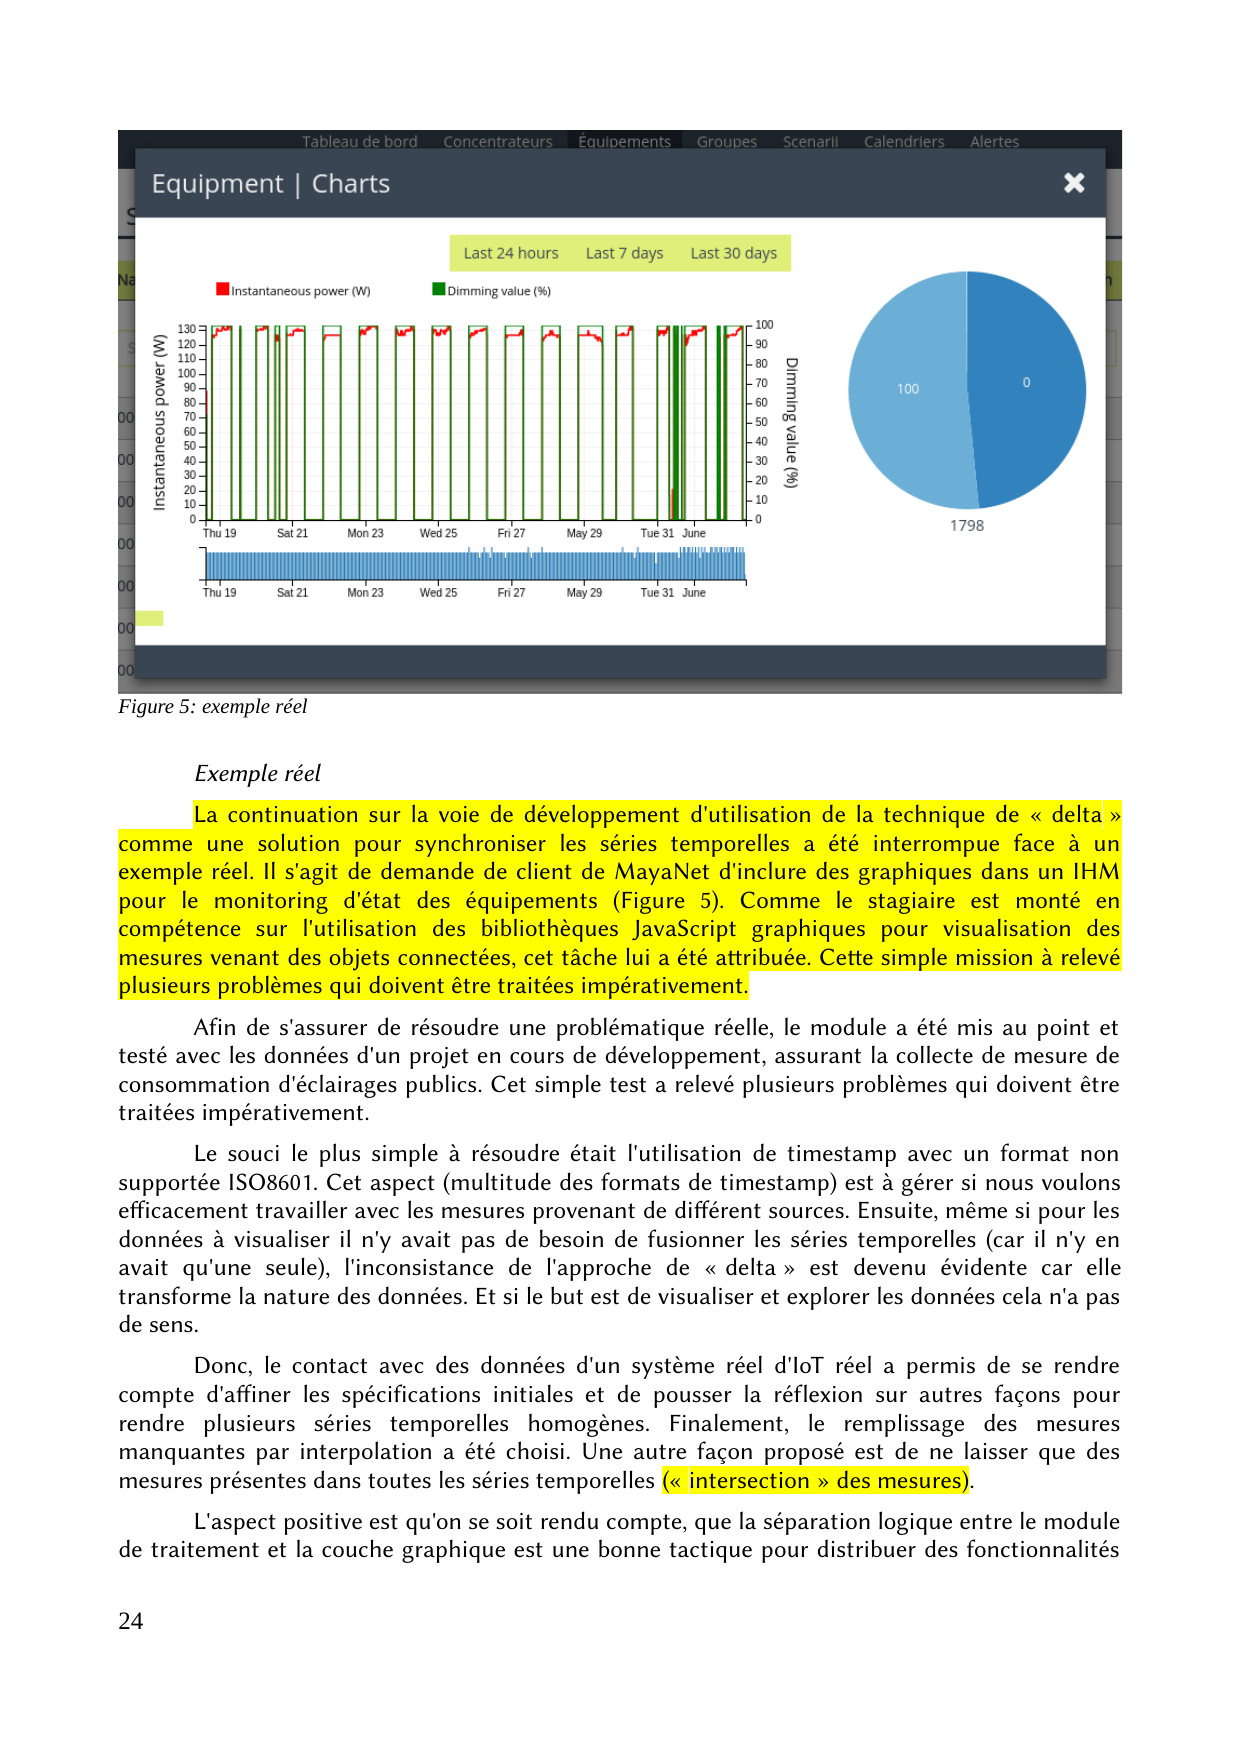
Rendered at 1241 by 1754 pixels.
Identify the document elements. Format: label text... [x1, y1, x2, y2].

text Le souci le plus simple à résoudre était l'utilisation de timestamp avec un format non supportée ISO8601. Cet aspect (multitude des formats de timestamp) est à gérer si nous voulons efficacement travailler avec les mesures provenant de différent sources. Ensuite, même si pour les données à visualiser il n'y avait pas de besoin de fusionner les séries temporelles (car il n'y en avait qu'une seule), l'inconsistance de l'approche de « delta » est devenu évidente car elle transforme la nature des données. Et si le but est de visualiser et explorer les données cela n'a pas de sens. [118, 1139, 1122, 1339]
text [118, 118, 1122, 130]
picture [118, 130, 1123, 694]
text Afin de s'assurer de résoudre une problématique réelle, le module a été mis au point et testé avec les données d'un projet en cours de développement, assurant la collecte de mesure de consommation d'éclairages publics. Cet simple test a relevé plusieurs problèmes qui doivent être traitées impérativement. [118, 1012, 1122, 1127]
text Exemple réel [118, 759, 1122, 788]
text Donc, le contact avec des données d'un système réel d'IoT réel a permis de se rendre compte d'affiner les spécifications initiales et de pousser la réflexion sur autres façons pour rendre plusieurs séries temporelles homogènes. Finalement, le remplissage des mesures manquantes par interpolation a été choisi. Une autre façon proposé est de ne laisser que des mesures présentes dans toutes les séries temporelles (« intersection » des mesures). [118, 1351, 1122, 1494]
text La continuation sur la voie de développement d'utilisation de la technique de « delta » comme une solution pour synchroniser les séries temporelles a été interrompue face à un exemple réel. Il s'agit de demande de client de MayaNet d'inclure des graphiques dans un IHM pour le monitoring d'état des équipements (Figure 5). Comme le stagiaire est monté en compétence sur l'utilisation des bibliothèques JavaScript graphiques pour visualisation des mesures venant des objets connectées, cet tâche lui a été attribuée. Cette simple mission à relevé plusieurs problèmes qui doivent être traitées impérativement. [118, 800, 1122, 1000]
text L'aspect positive est qu'on se soit rendu compte, que la séparation logique entre le module de traitement et la couche graphique est une bonne tactique pour distribuer des fonctionnalités [118, 1507, 1122, 1564]
text Figure 5: exemple réel [118, 694, 1122, 718]
